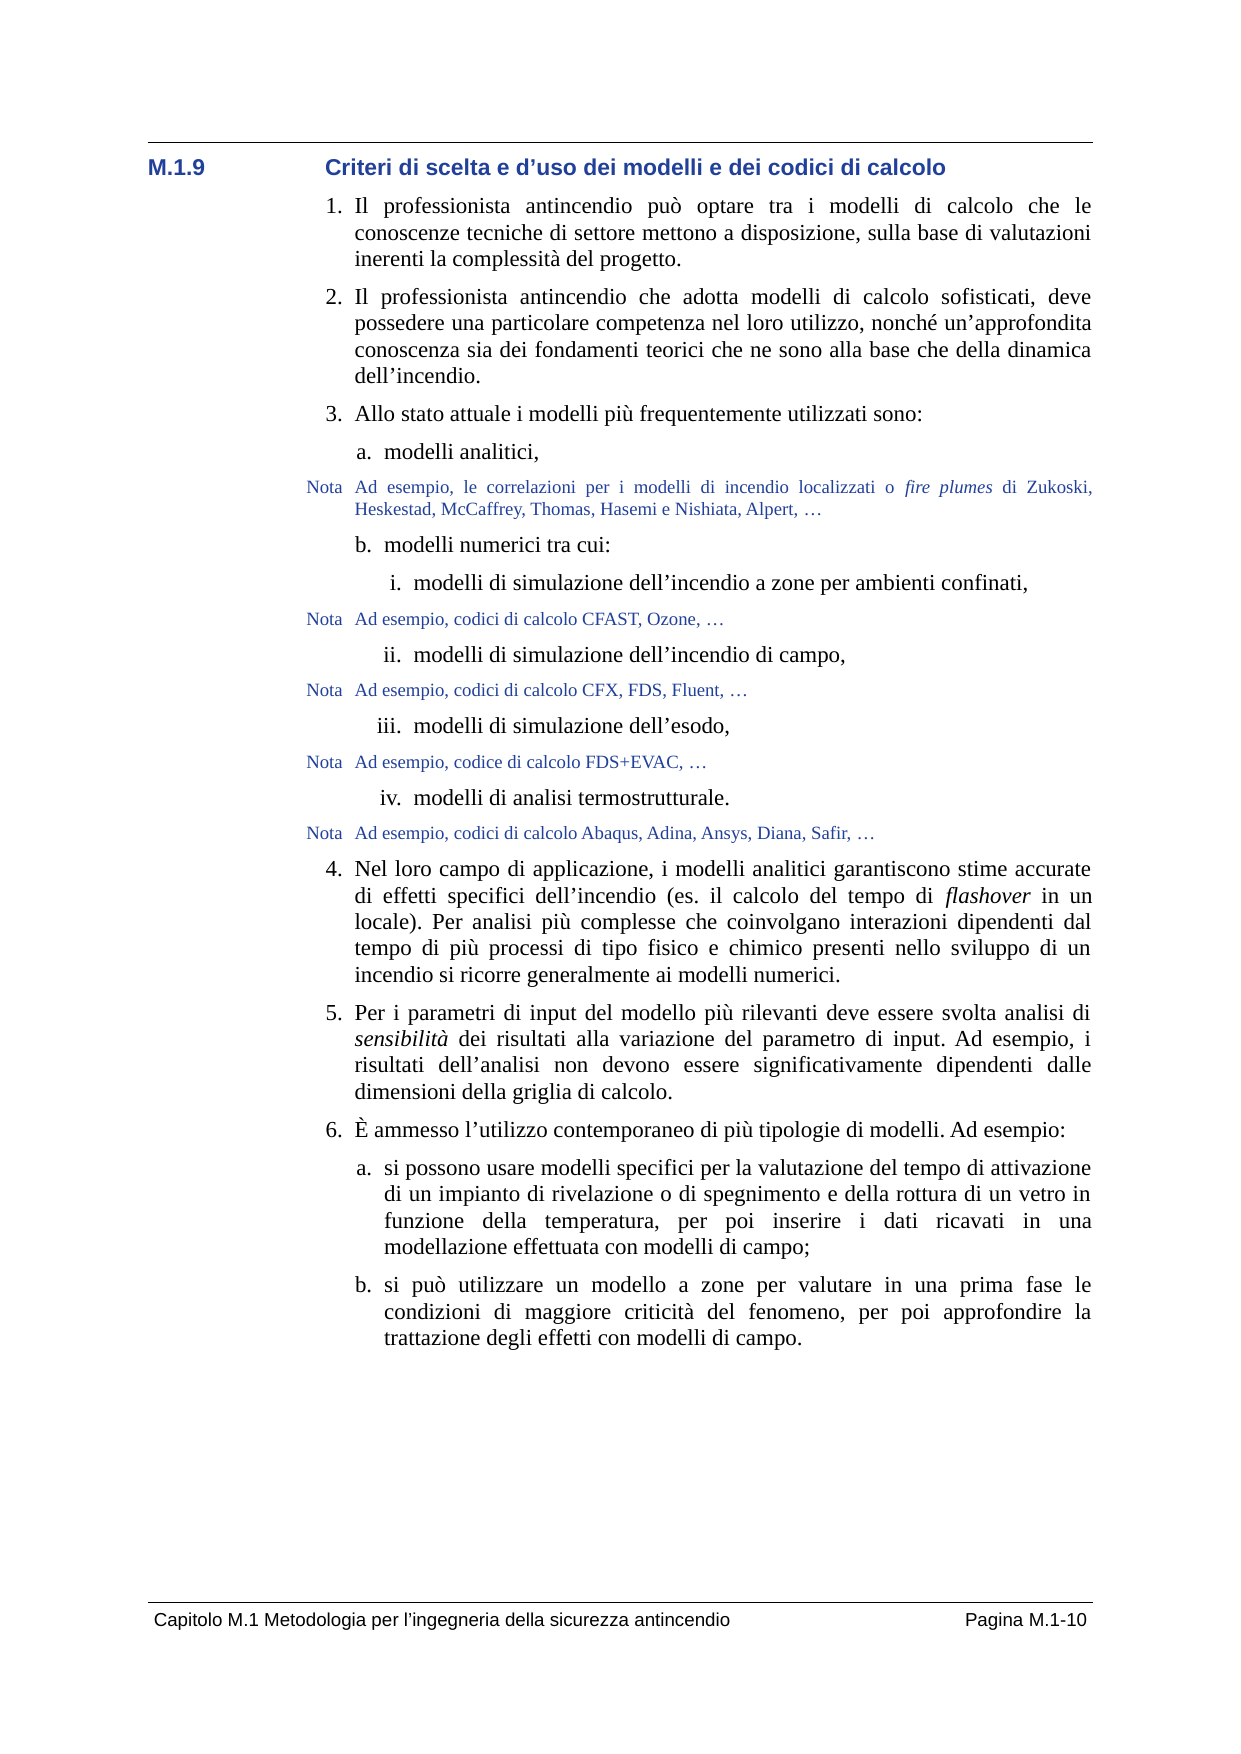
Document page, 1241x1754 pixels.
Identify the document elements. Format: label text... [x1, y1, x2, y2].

list Ad esempio, le correlazioni per i modelli di incendio localizzati o fire plumes di Zukoski, Heskestad, McCaffrey, Thomas, Hasemi e Nishiata, Alpert, … [342, 476, 1093, 519]
list modelli di simulazione dell’esodo, [402, 712, 1093, 739]
list modelli di simulazione dell’incendio di campo, [402, 641, 1093, 667]
list Il professionista antincendio può optare tra i modelli di calcolo che le conoscenze tecniche di settore mettono a disposizione, sulla base di valutazioni inerenti la complessità del progetto. [342, 192, 1093, 271]
list modelli di analisi termostrutturale. [402, 784, 1093, 810]
list Ad esempio, codice di calcolo FDS+EVAC, … [342, 751, 1093, 772]
list Nel loro campo di applicazione, i modelli analitici garantiscono stime accurate di effetti specifici dell’incendio (es. il calcolo del tempo di flashover in un locale). Per analisi più complesse che coinvolgano interazioni dipendenti dal tempo di più processi di tipo fisico e chimico presenti nello sviluppo di un incendio si ricorre generalmente ai modelli numerici. [342, 855, 1093, 987]
list È ammesso l’utilizzo contemporaneo di più tipologie di modelli. Ad esempio: [342, 1116, 1093, 1142]
list Per i parametri di input del modello più rilevanti deve essere svolta analisi di sensibilità dei risultati alla variazione del parametro di input. Ad esempio, i risultati dell’analisi non devono essere significativamente dipendenti dalle dimensioni della griglia di calcolo. [342, 999, 1093, 1104]
list modelli di simulazione dell’incendio a zone per ambienti confinati, [402, 569, 1093, 596]
list Ad esempio, codici di calcolo CFAST, Ozone, … [342, 608, 1093, 629]
list Ad esempio, codici di calcolo CFX, FDS, Fluent, … [342, 679, 1093, 701]
list Ad esempio, codici di calcolo Abaqus, Adina, Ansys, Diana, Safir, … [342, 822, 1093, 843]
list Il professionista antincendio che adotta modelli di calcolo sofisticati, deve possedere una particolare competenza nel loro utilizzo, nonché un’approfondita conoscenza sia dei fondamenti teorici che ne sono alla base che della dinamica dell’incendio. [342, 283, 1093, 388]
list si può utilizzare un modello a zone per valutare in una prima fase le condizioni di maggiore criticità del fenomeno, per poi approfondire la trattazione degli effetti con modelli di campo. [372, 1271, 1093, 1350]
list si possono usare modelli specifici per la valutazione del tempo di attivazione di un impianto di rivelazione o di spegnimento e della rottura di un vetro in funzione della temperatura, per poi inserire i dati ricavati in una modellazione effettuata con modelli di campo; [372, 1154, 1093, 1259]
list modelli numerici tra cui: [372, 531, 1093, 558]
list modelli analitici, [372, 438, 1093, 465]
list Allo stato attuale i modelli più frequentemente utilizzati sono: [342, 400, 1093, 427]
subtitle Criteri di scelta e d’uso dei modelli e dei codici di calcolo [148, 143, 1093, 180]
